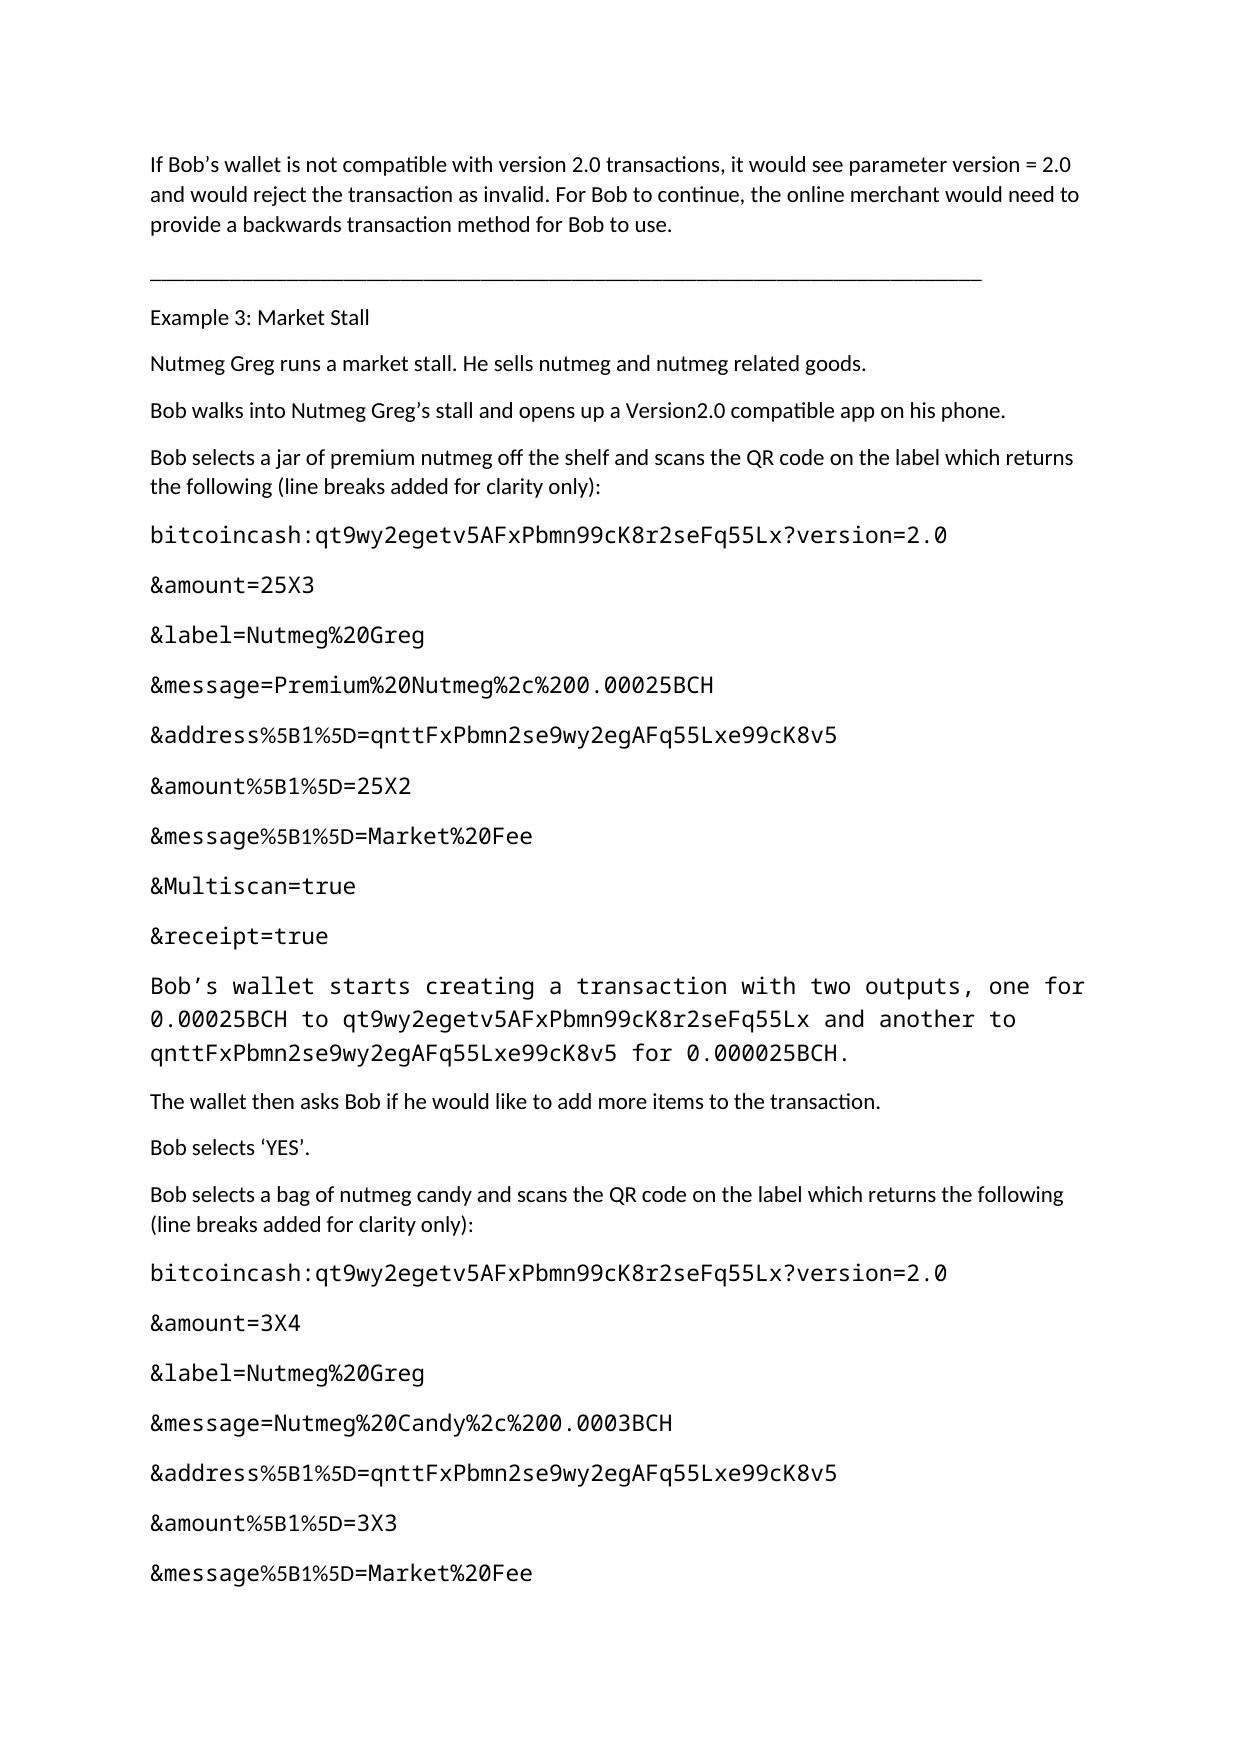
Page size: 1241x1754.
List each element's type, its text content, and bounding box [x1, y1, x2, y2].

text Bob selects a bag of nutmeg candy and scans the QR code on the label which returns the following (line breaks added for clarity only): [150, 1180, 1090, 1238]
text &address%5B1%5D=qnttFxPbmn2se9wy2egAFq55Lxe99cK8v5 [150, 1457, 1090, 1488]
text &label=Nutmeg%20Greg [150, 1357, 1090, 1388]
text &amount%5B1%5D=3X3 [150, 1507, 1090, 1538]
text bitcoincash:qt9wy2egetv5AFxPbmn99cK8r2seFq55Lx?version=2.0 [150, 519, 1090, 550]
text &Multiscan=true [150, 870, 1090, 901]
text Nutmeg Greg runs a market stall. He sells nutmeg and nutmeg related goods. [150, 349, 1090, 377]
text &label=Nutmeg%20Greg [150, 619, 1090, 651]
text Bob selects a jar of premium nutmeg off the shelf and scans the QR code on the label which returns the following (line breaks added for clarity only): [150, 443, 1090, 501]
text &amount=3X4 [150, 1307, 1090, 1338]
text &message%5B1%5D=Market%20Fee [150, 820, 1090, 851]
text The wallet then asks Bob if he would like to add more items to the transaction. [150, 1087, 1090, 1115]
text Example 3: Market Stall [150, 303, 1090, 331]
text &message=Nutmeg%20Candy%2c%200.0003BCH [150, 1407, 1090, 1438]
text &message=Premium%20Nutmeg%2c%200.00025BCH [150, 669, 1090, 701]
text &receipt=true [150, 920, 1090, 951]
text &amount=25X3 [150, 569, 1090, 600]
text &amount%5B1%5D=25X2 [150, 769, 1090, 801]
text Bob selects ‘YES’. [150, 1133, 1090, 1162]
text _________________________________________________________________________ [150, 256, 1090, 284]
text If Bob’s wallet is not compatible with version 2.0 transactions, it would see parameter version = 2.0 and would reject the transaction as invalid. For Bob to continue, the online merchant would need to provide a backwards transaction method for Bob to use. [150, 150, 1090, 238]
text bitcoincash:qt9wy2egetv5AFxPbmn99cK8r2seFq55Lx?version=2.0 [150, 1257, 1090, 1288]
text Bob’s wallet starts creating a transaction with two outputs, one for 0.00025BCH to qt9wy2egetv5AFxPbmn99cK8r2seFq55Lx and another to qnttFxPbmn2se9wy2egAFq55Lxe99cK8v5 for 0.000025BCH. [150, 970, 1090, 1068]
text &address%5B1%5D=qnttFxPbmn2se9wy2egAFq55Lxe99cK8v5 [150, 719, 1090, 751]
text Bob walks into Nutmeg Greg’s stall and opens up a Version2.0 compatible app on his phone. [150, 396, 1090, 424]
text &message%5B1%5D=Market%20Fee [150, 1557, 1090, 1588]
